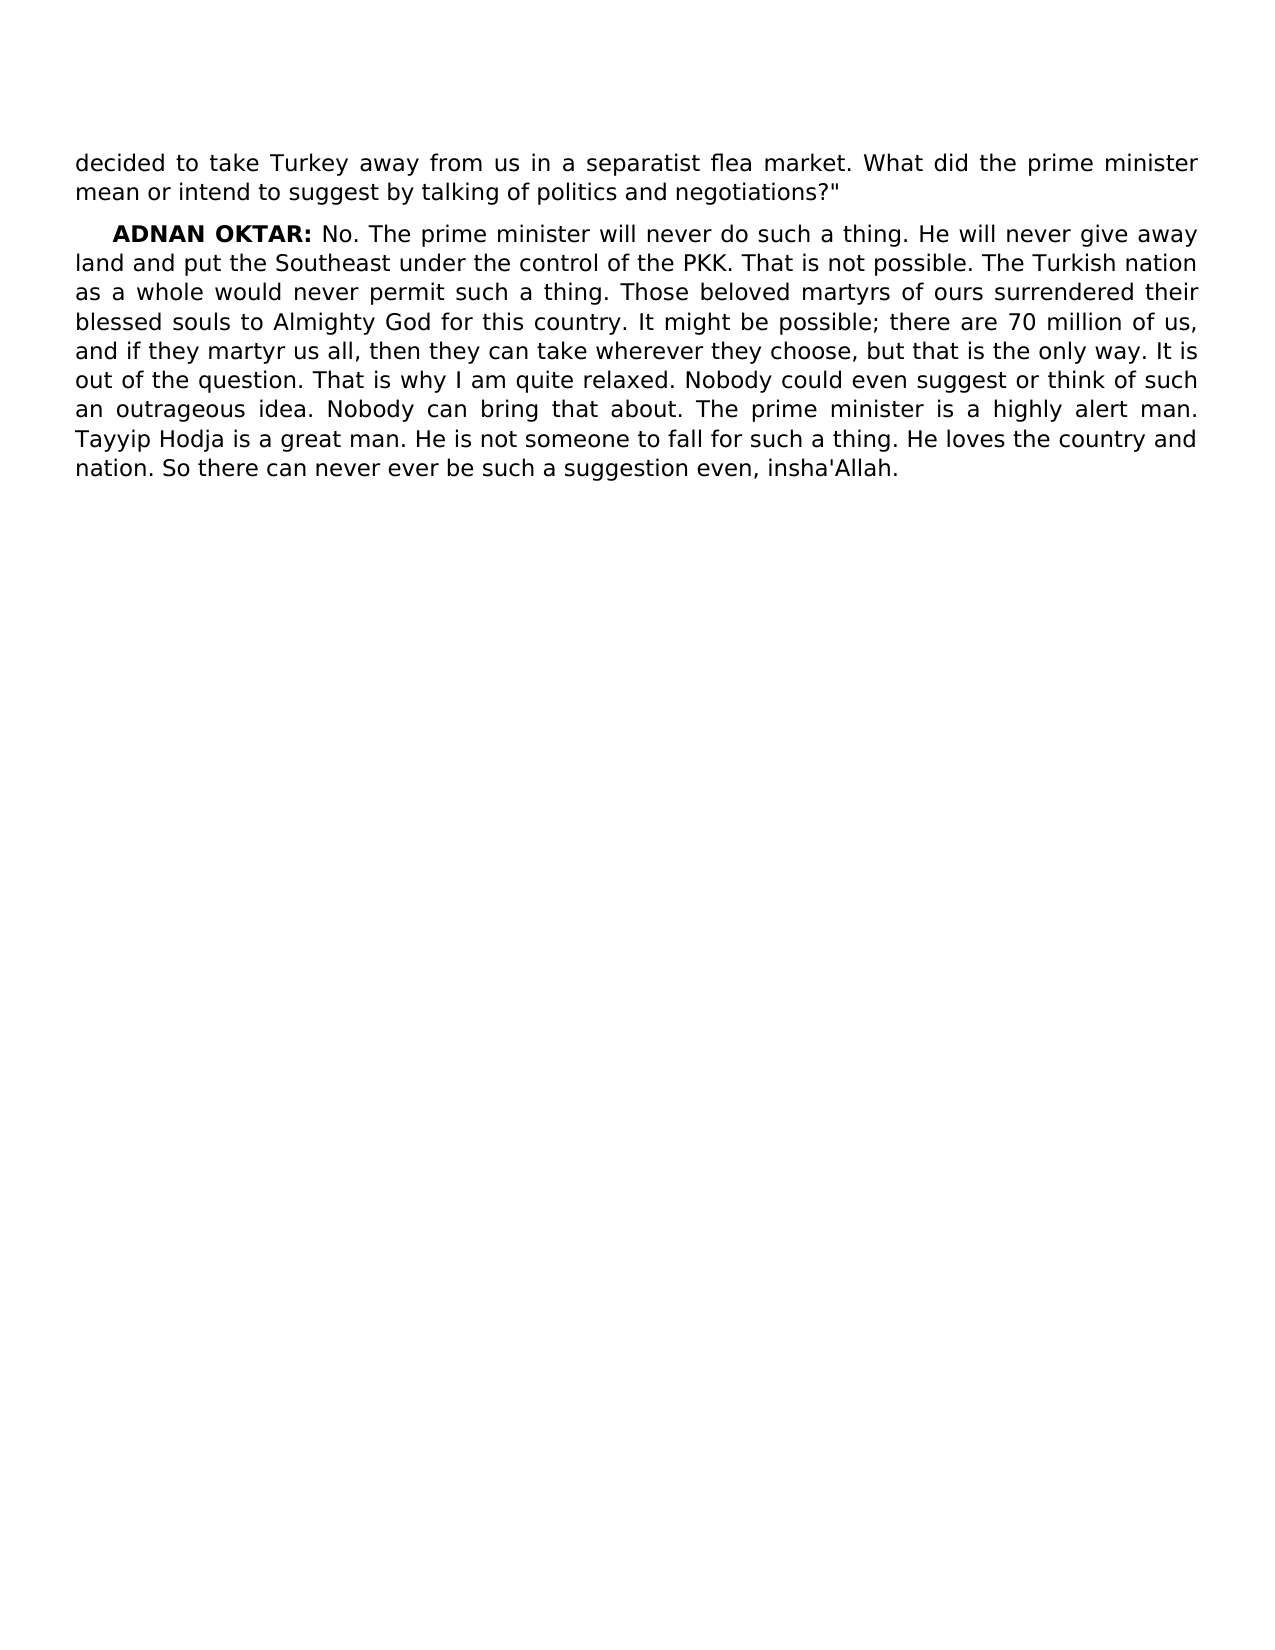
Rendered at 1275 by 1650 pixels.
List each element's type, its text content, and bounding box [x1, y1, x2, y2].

text ADNAN OKTAR: No. The prime minister will never do such a thing. He will never give away land and put the Southeast under the control of the PKK. That is not possible. The Turkish nation as a whole would never permit such a thing. Those beloved martyrs of ours surrendered their blessed souls to Almighty God for this country. It might be possible; there are 70 million of us, and if they martyr us all, then they can take wherever they choose, but that is the only way. It is out of the question. That is why I am quite relaxed. Nobody could even suggest or think of such an outrageous idea. Nobody can bring that about. The prime minister is a highly alert man. Tayyip Hodja is a great man. He is not someone to fall for such a thing. He loves the country and nation. So there can never ever be such a suggestion even, insha'Allah. [75, 221, 1200, 482]
text decided to take Turkey away from us in a separatist flea market. What did the prime minister mean or intend to suggest by talking of politics and negotiations?" [75, 150, 1200, 206]
